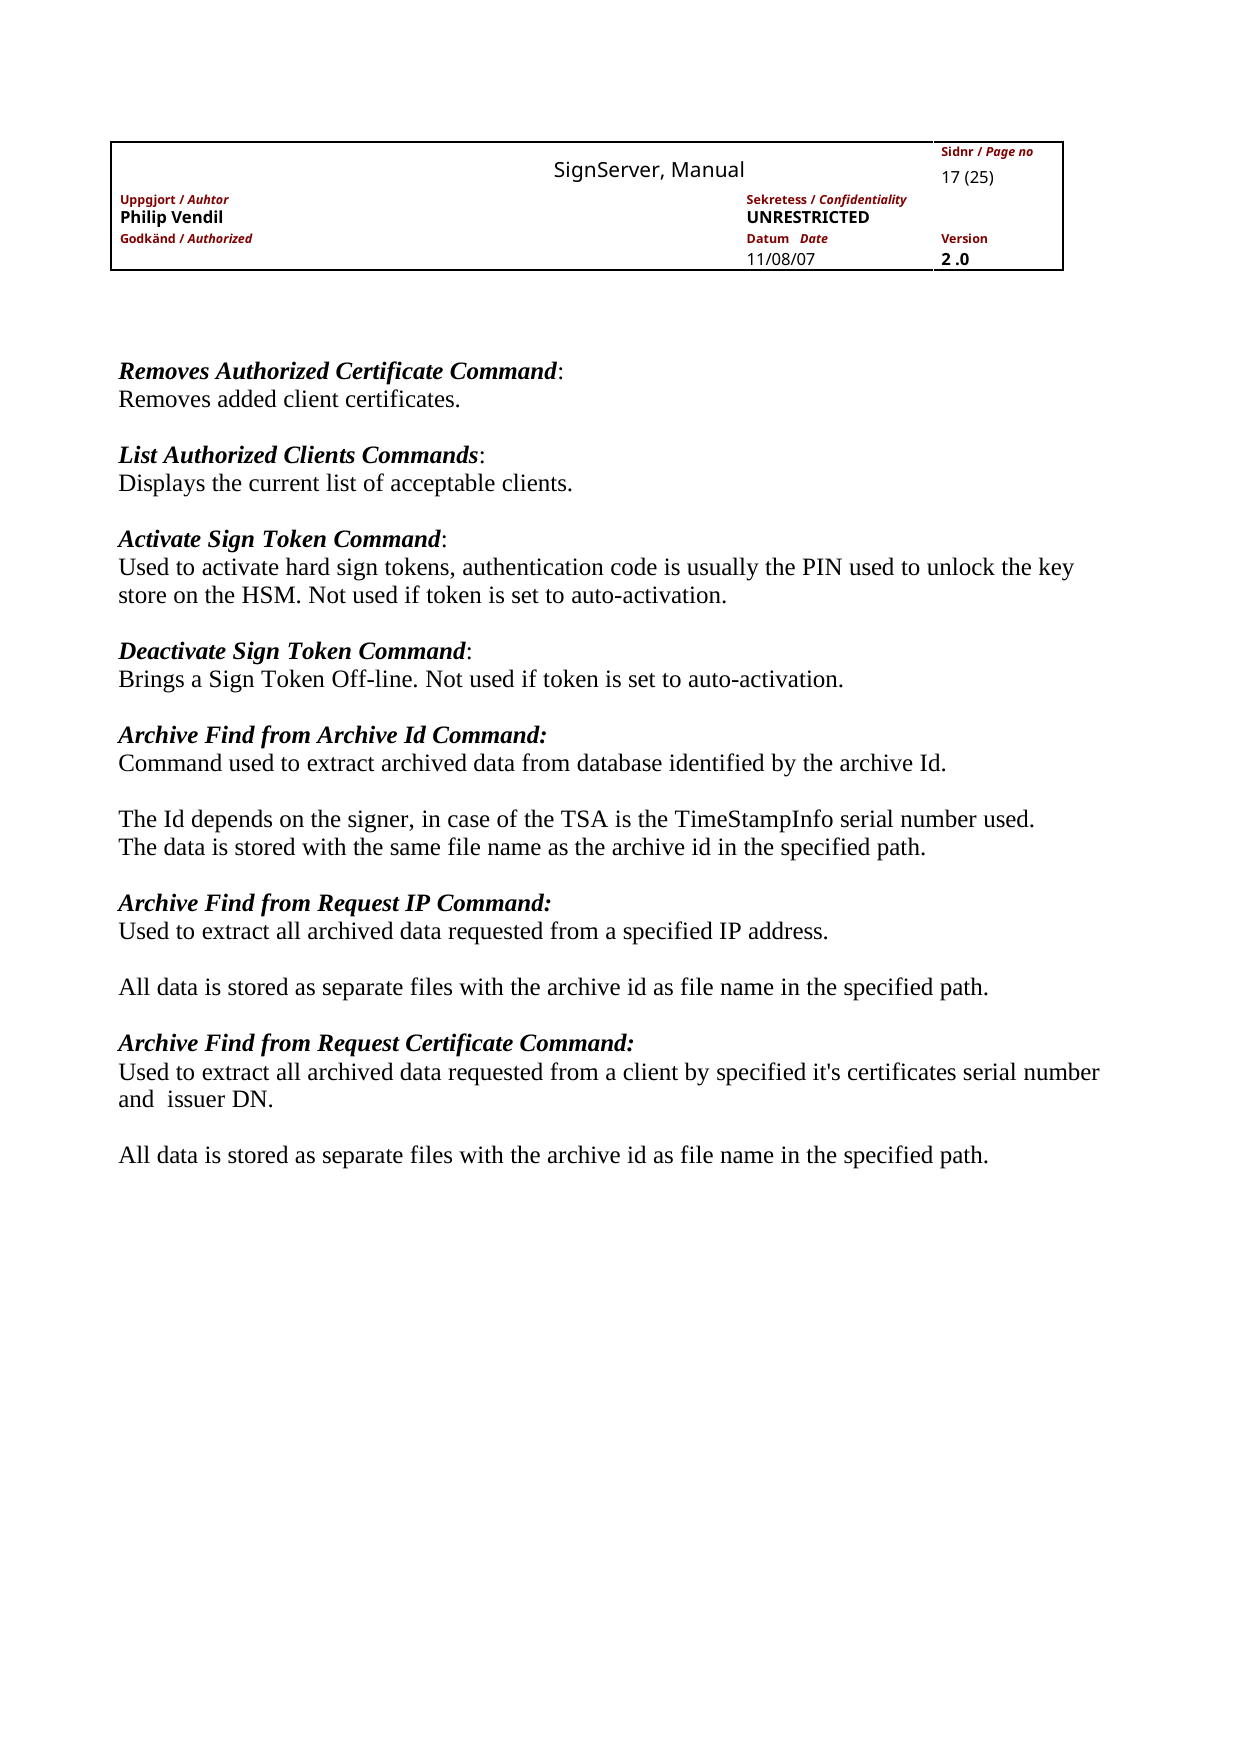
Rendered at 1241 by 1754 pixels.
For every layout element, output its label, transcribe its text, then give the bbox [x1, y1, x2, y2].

text List Authorized Clients Commands: [118, 441, 1122, 469]
text The Id depends on the signer, in case of the TSA is the TimeStampInfo serial number used. [118, 805, 1122, 833]
text Archive Find from Archive Id Command: [118, 721, 1122, 749]
text Archive Find from Request IP Command: [118, 889, 1122, 917]
text All data is stored as separate files with the archive id as file name in the specified path. [118, 1141, 1122, 1169]
text Archive Find from Request Certificate Command: [118, 1029, 1122, 1057]
text Used to activate hard sign tokens, authentication code is usually the PIN used to unlock the key store on the HSM. Not used if token is set to auto-activation. [118, 553, 1122, 609]
text Brings a Sign Token Off-line. Not used if token is set to auto-activation. [118, 665, 1122, 693]
text Activate Sign Token Command: [118, 525, 1122, 553]
text Removes Authorized Certificate Command: [118, 357, 1122, 385]
text Deactivate Sign Token Command: [118, 637, 1122, 665]
text Used to extract all archived data requested from a specified IP address. [118, 917, 1122, 945]
text Removes added client certificates. [118, 385, 1122, 413]
text All data is stored as separate files with the archive id as file name in the specified path. [118, 973, 1122, 1001]
text The data is stored with the same file name as the archive id in the specified path. [118, 833, 1122, 861]
text Displays the current list of acceptable clients. [118, 469, 1122, 497]
text Used to extract all archived data requested from a client by specified it's certificates serial number and issuer DN. [118, 1057, 1122, 1113]
text Command used to extract archived data from database identified by the archive Id. [118, 749, 1122, 777]
